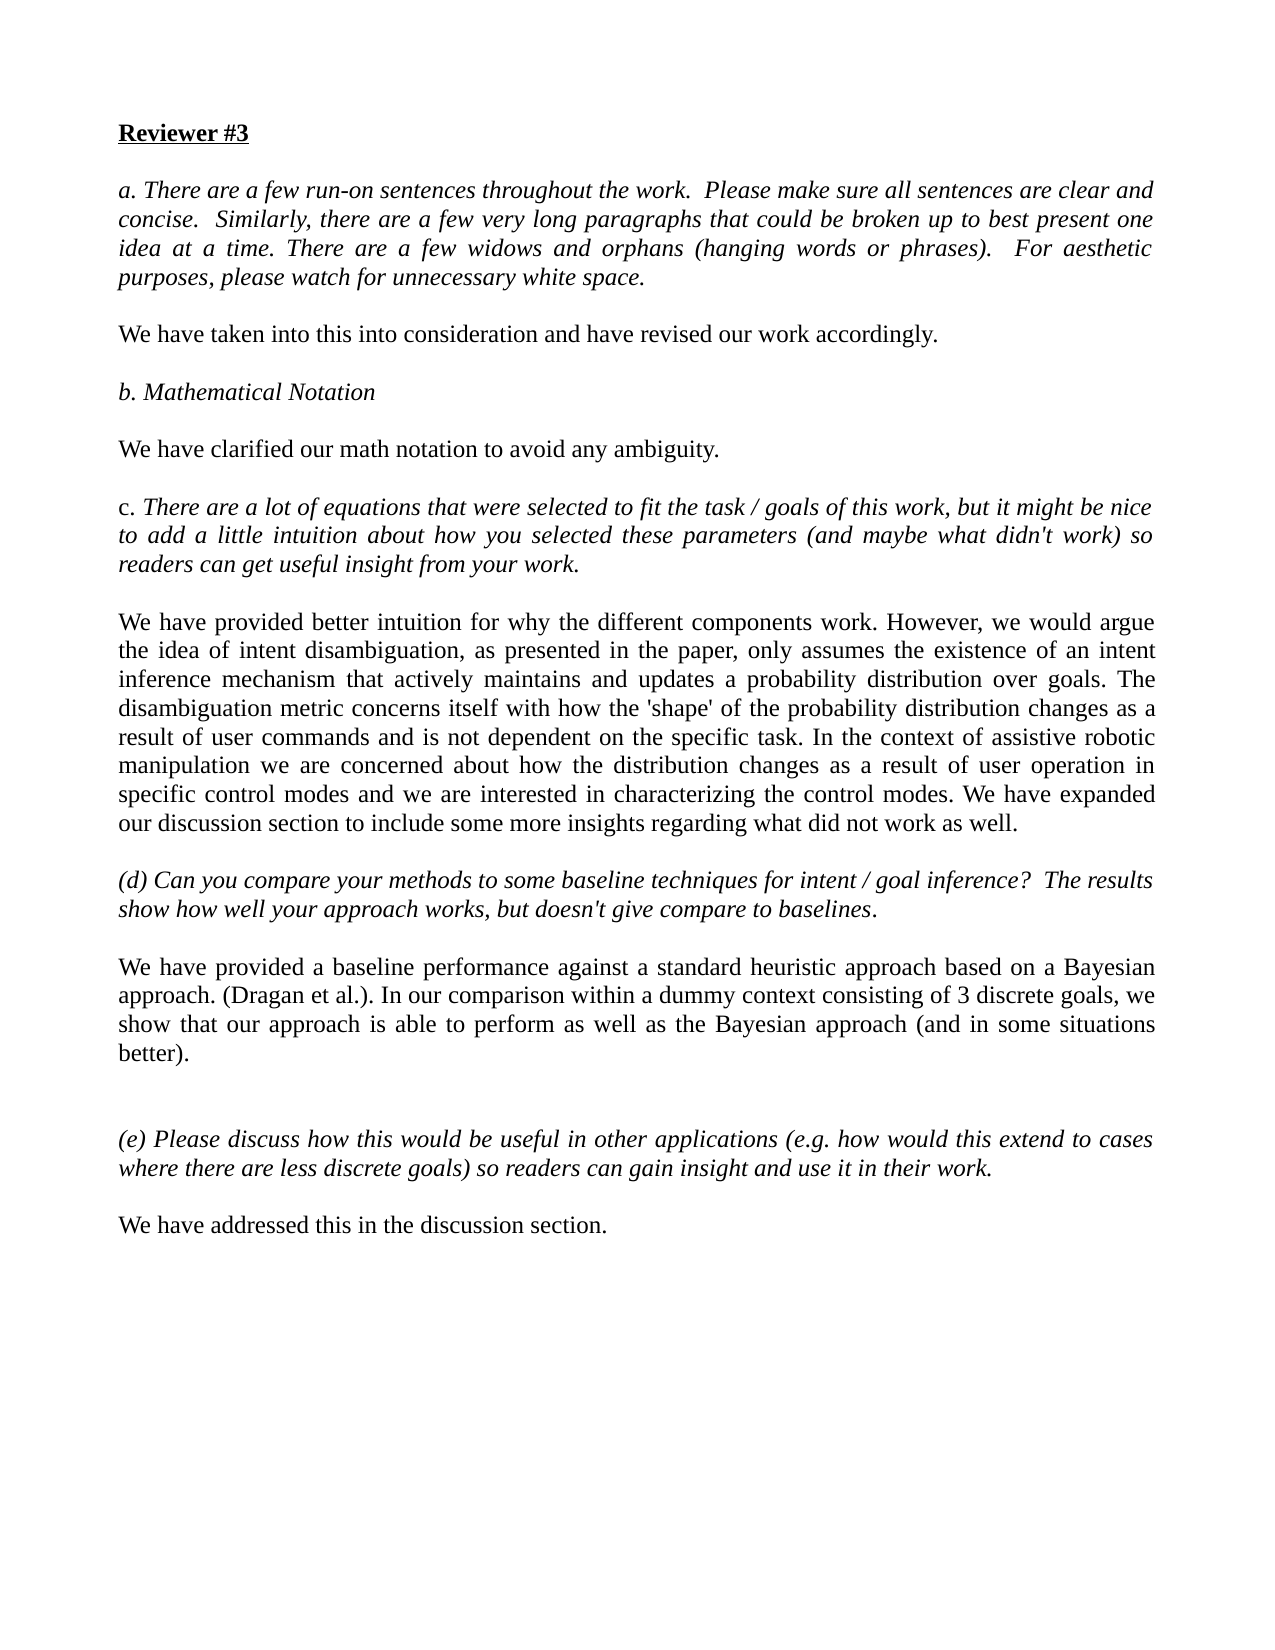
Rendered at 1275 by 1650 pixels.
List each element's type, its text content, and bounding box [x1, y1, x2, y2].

text b. Mathematical Notation [118, 377, 1157, 406]
text We have clarified our math notation to avoid any ambiguity. [118, 434, 1157, 463]
text We have provided a baseline performance against a standard heuristic approach based on a Bayesian approach. (Dragan et al.). In our comparison within a dummy context consisting of 3 discrete goals, we show that our approach is able to perform as well as the Bayesian approach (and in some situations better). [118, 952, 1157, 1067]
text We have taken into this into consideration and have revised our work accordingly. [118, 319, 1157, 348]
text Reviewer #3 [118, 118, 1157, 147]
text a. There are a few run-on sentences throughout the work. Please make sure all sentences are clear and concise. Similarly, there are a few very long paragraphs that could be broken up to best present one idea at a time. There are a few widows and orphans (hanging words or phrases). For aesthetic purposes, please watch for unnecessary white space. [118, 176, 1157, 291]
text We have addressed this in the discussion section. [118, 1211, 1157, 1239]
text c. There are a lot of equations that were selected to fit the task / goals of this work, but it might be nice to add a little intuition about how you selected these parameters (and maybe what didn't work) so readers can get useful insight from your work. [118, 492, 1157, 578]
text We have provided better intuition for why the different components work. However, we would argue the idea of intent disambiguation, as presented in the paper, only assumes the existence of an intent inference mechanism that actively maintains and updates a probability distribution over goals. The disambiguation metric concerns itself with how the 'shape' of the probability distribution changes as a result of user commands and is not dependent on the specific task. In the context of assistive robotic manipulation we are concerned about how the distribution changes as a result of user operation in specific control modes and we are interested in characterizing the control modes. We have expanded our discussion section to include some more insights regarding what did not work as well. [118, 607, 1157, 837]
text (e) Please discuss how this would be useful in other applications (e.g. how would this extend to cases where there are less discrete goals) so readers can gain insight and use it in their work. [118, 1124, 1157, 1182]
text (d) Can you compare your methods to some baseline techniques for intent / goal inference? The results show how well your approach works, but doesn't give compare to baselines. [118, 866, 1157, 923]
